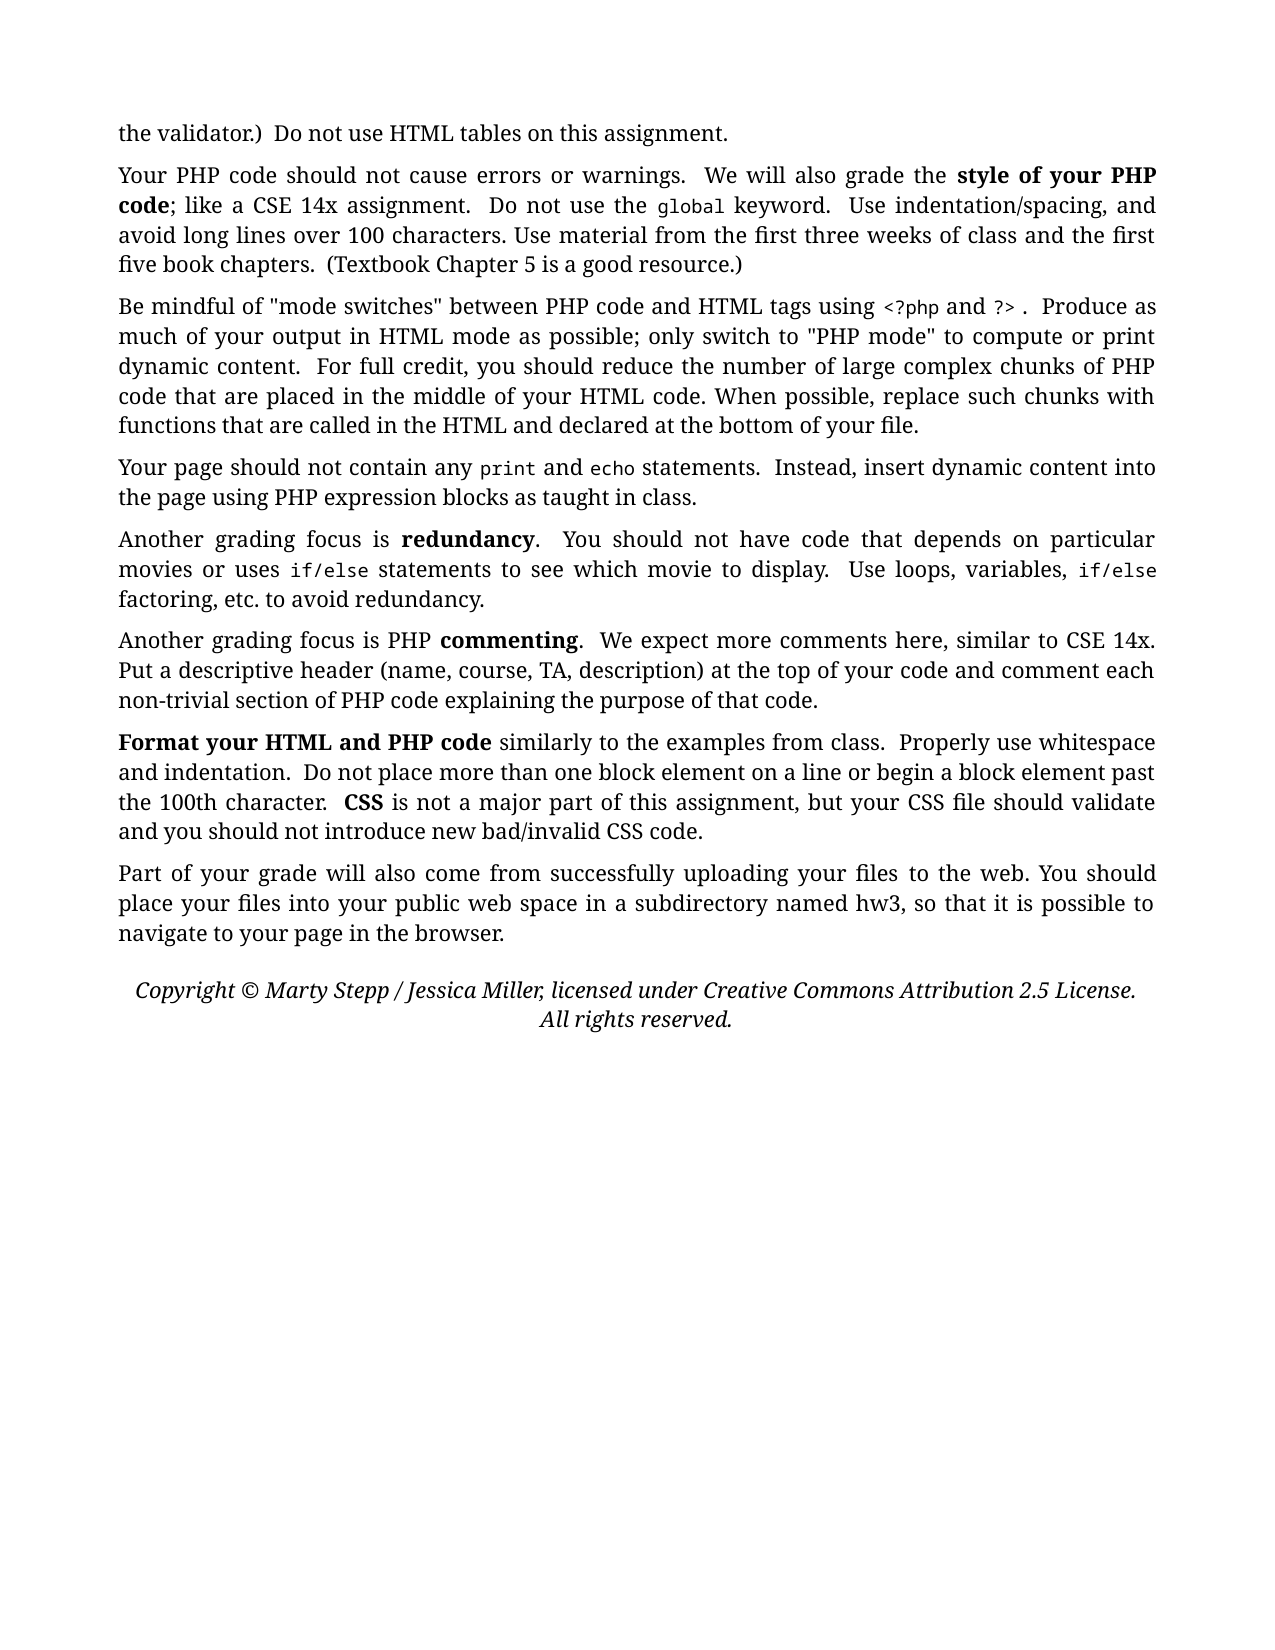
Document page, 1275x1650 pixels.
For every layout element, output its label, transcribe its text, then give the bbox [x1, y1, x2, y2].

text Your PHP code should not cause errors or warnings. We will also grade the style of your PHP code; like a CSE 14x assignment. Do not use the global keyword. Use indentation/spacing, and avoid long lines over 100 characters. Use material from the first three weeks of class and the first five book chapters. (Textbook Chapter 5 is a good resource.) [118, 160, 1157, 279]
text Another grading focus is redundancy. You should not have code that depends on particular movies or uses if/else statements to see which movie to display. Use loops, variables, if/else factoring, etc. to avoid redundancy. [118, 524, 1157, 613]
text Your page should not contain any print and echo statements. Instead, insert dynamic content into the page using PHP expression blocks as taught in class. [118, 452, 1157, 512]
text Copyright © Marty Stepp / Jessica Miller, licensed under Creative Commons Attribution 2.5 License. All rights reserved. [118, 974, 1157, 1034]
text Another grading focus is PHP commenting. We expect more comments here, similar to CSE 14x. Put a descriptive header (name, course, TA, description) at the top of your code and comment each non-trivial section of PHP code explaining the purpose of that code. [118, 625, 1157, 715]
text Part of your grade will also come from successfully uploading your files to the web. You should place your files into your public web space in a subdirectory named hw3, so that it is possible to navigate to your page in the browser. [118, 858, 1157, 947]
text Format your HTML and PHP code similarly to the examples from class. Properly use whitespace and indentation. Do not place more than one block element on a line or begin a block element past the 100th character. CSS is not a major part of this assignment, but your CSS file should validate and you should not introduce new bad/invalid CSS code. [118, 727, 1157, 846]
text the validator.) Do not use HTML tables on this assignment. [118, 118, 1157, 148]
text Be mindful of "mode switches" between PHP code and HTML tags using <?php and ?> . Produce as much of your output in HTML mode as possible; only switch to "PHP mode" to compute or print dynamic content. For full credit, you should reduce the number of large complex chunks of PHP code that are placed in the middle of your HTML code. When possible, replace such chunks with functions that are called in the HTML and declared at the bottom of your file. [118, 291, 1157, 440]
